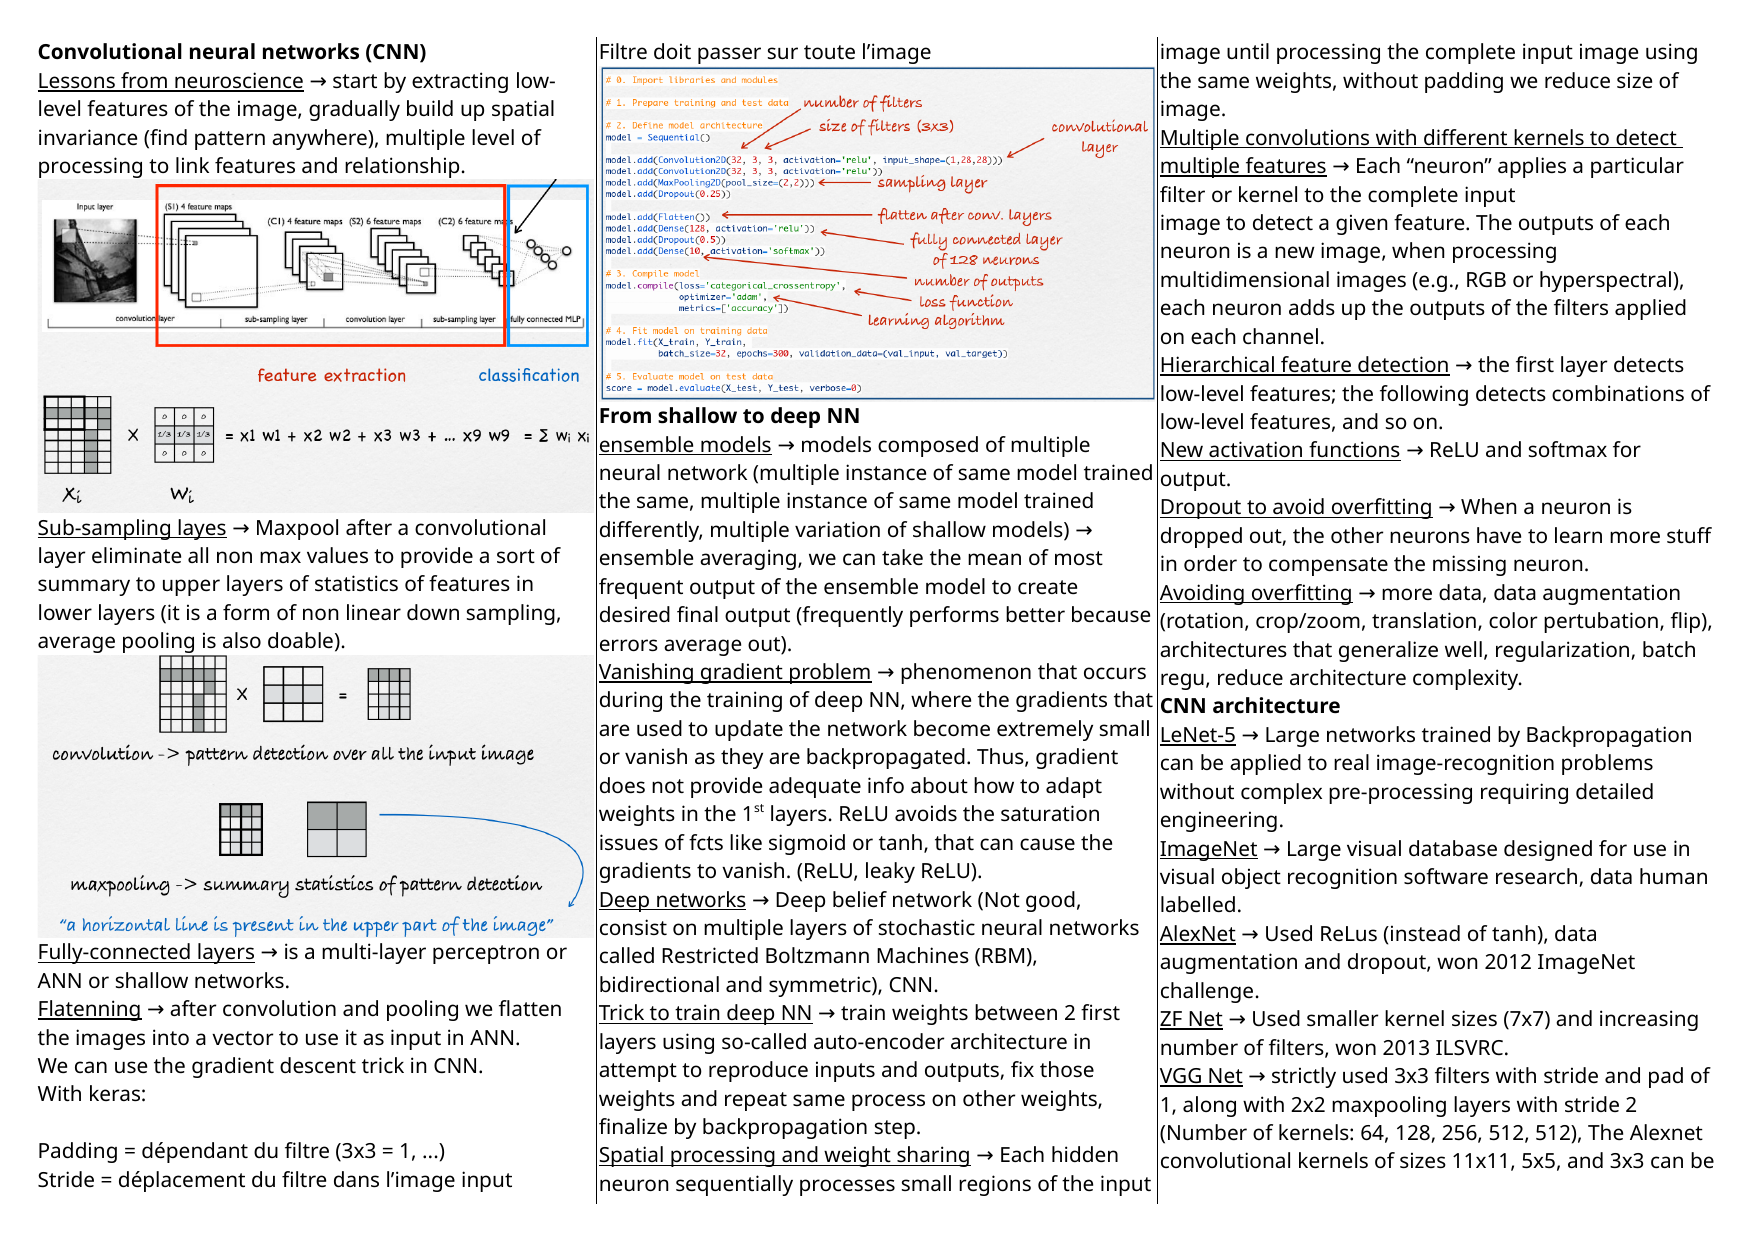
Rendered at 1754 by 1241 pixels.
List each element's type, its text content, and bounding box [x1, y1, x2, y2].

text LeNet-5 → Large networks trained by Backpropagation can be applied to real image-recognition problems without complex pre-processing requiring detailed engineering. [1159, 720, 1716, 834]
picture [37, 655, 594, 938]
text Avoiding overfitting → more data, data augmentation (rotation, crop/zoom, translation, color pertubation, flip), architectures that generalize well, regularization, batch regu, reduce architecture complexity. [1159, 578, 1716, 692]
text With keras: [37, 1079, 594, 1108]
text Padding = dépendant du filtre (3x3 = 1, ...) [37, 1136, 594, 1165]
text CNN architecture [1159, 692, 1716, 720]
text Flatenning → after convolution and pooling we flatten the images into a vector to use it as input in ANN. [37, 994, 594, 1051]
text ZF Net → Used smaller kernel sizes (7x7) and increasing number of filters, won 2013 ILSVRC. [1159, 1004, 1716, 1061]
text Hierarchical feature detection → the first layer detects low-level features; the following detects combinations of low-level features, and so on. [1159, 350, 1716, 436]
text Lessons from neuroscience → start by extracting low-level features of the image, gradually build up spatial invariance (find pattern anywhere), multiple level of processing to link features and relationship. [37, 66, 594, 179]
text From shallow to deep NN [598, 402, 1155, 430]
text image to detect a given feature. The outputs of each neuron is a new image, when processing multidimensional images (e.g., RGB or hyperspectral), each neuron adds up the outputs of the filters applied on each channel. [1159, 208, 1716, 350]
text ensemble models → models composed of multiple neural network (multiple instance of same model trained the same, multiple instance of same model trained differently, multiple variation of shallow models) → ensemble averaging, we can take the mean of most frequent output of the ensemble model to create desired final output (frequently performs better because errors average out). [598, 430, 1155, 657]
text Fully-connected layers → is a multi-layer perceptron or ANN or shallow networks. [37, 938, 594, 994]
text New activation functions → ReLU and softmax for output. [1159, 436, 1716, 492]
picture [37, 179, 594, 513]
text AlexNet → Used ReLus (instead of tanh), data augmentation and dropout, won 2012 ImageNet challenge. [1159, 919, 1716, 1004]
text Trick to train deep NN → train weights between 2 first layers using so-called auto-encoder architecture in attempt to reproduce inputs and outputs, fix those weights and repeat same process on other weights, finalize by backpropagation step. [598, 998, 1155, 1141]
picture [598, 66, 1156, 402]
text ImageNet → Large visual database designed for use in visual object recognition software research, data human labelled. [1159, 834, 1716, 919]
text Spatial processing and weight sharing → Each hidden neuron sequentially processes small regions of the input [598, 1141, 1155, 1197]
text Deep networks → Deep belief network (Not good, consist on multiple layers of stochastic neural networks called Restricted Boltzmann Machines (RBM), bidirectional and symmetric), CNN. [598, 885, 1155, 998]
text Sub-sampling layes → Maxpool after a convolutional layer eliminate all non max values to provide a sort of summary to upper layers of statistics of features in lower layers (it is a form of non linear down sampling, average pooling is also doable). [37, 513, 594, 655]
text VGG Net → strictly used 3x3 filters with stride and pad of 1, along with 2x2 maxpooling layers with stride 2 (Number of kernels: 64, 128, 256, 512, 512), The Alexnet convolutional kernels of sizes 11x11, 5x5, and 3x3 can be [1159, 1061, 1716, 1175]
text filter or kernel to the complete input [1159, 180, 1716, 208]
text Dropout to avoid overfitting → When a neuron is dropped out, the other neurons have to learn more stuff in order to compensate the missing neuron. [1159, 492, 1716, 578]
text Filtre doit passer sur toute l’image [598, 37, 1155, 66]
text Stride = déplacement du filtre dans l’image input [37, 1165, 594, 1193]
text Vanishing gradient problem → phenomenon that occurs during the training of deep NN, where the gradients that are used to update the network become extremely small or vanish as they are backpropagated. Thus, gradient does not provide adequate info about how to adapt weights in the 1st layers. ReLU avoids the saturation issues of fcts like sigmoid or tanh, that can cause the gradients to vanish. (ReLU, leaky ReLU). [598, 657, 1155, 885]
text Multiple convolutions with different kernels to detect multiple features → Each “neuron” applies a particular [1159, 123, 1716, 180]
text We can use the gradient descent trick in CNN. [37, 1051, 594, 1079]
text image until processing the complete input image using the same weights, without padding we reduce size of image. [1159, 37, 1716, 123]
text Convolutional neural networks (CNN) [37, 37, 594, 66]
